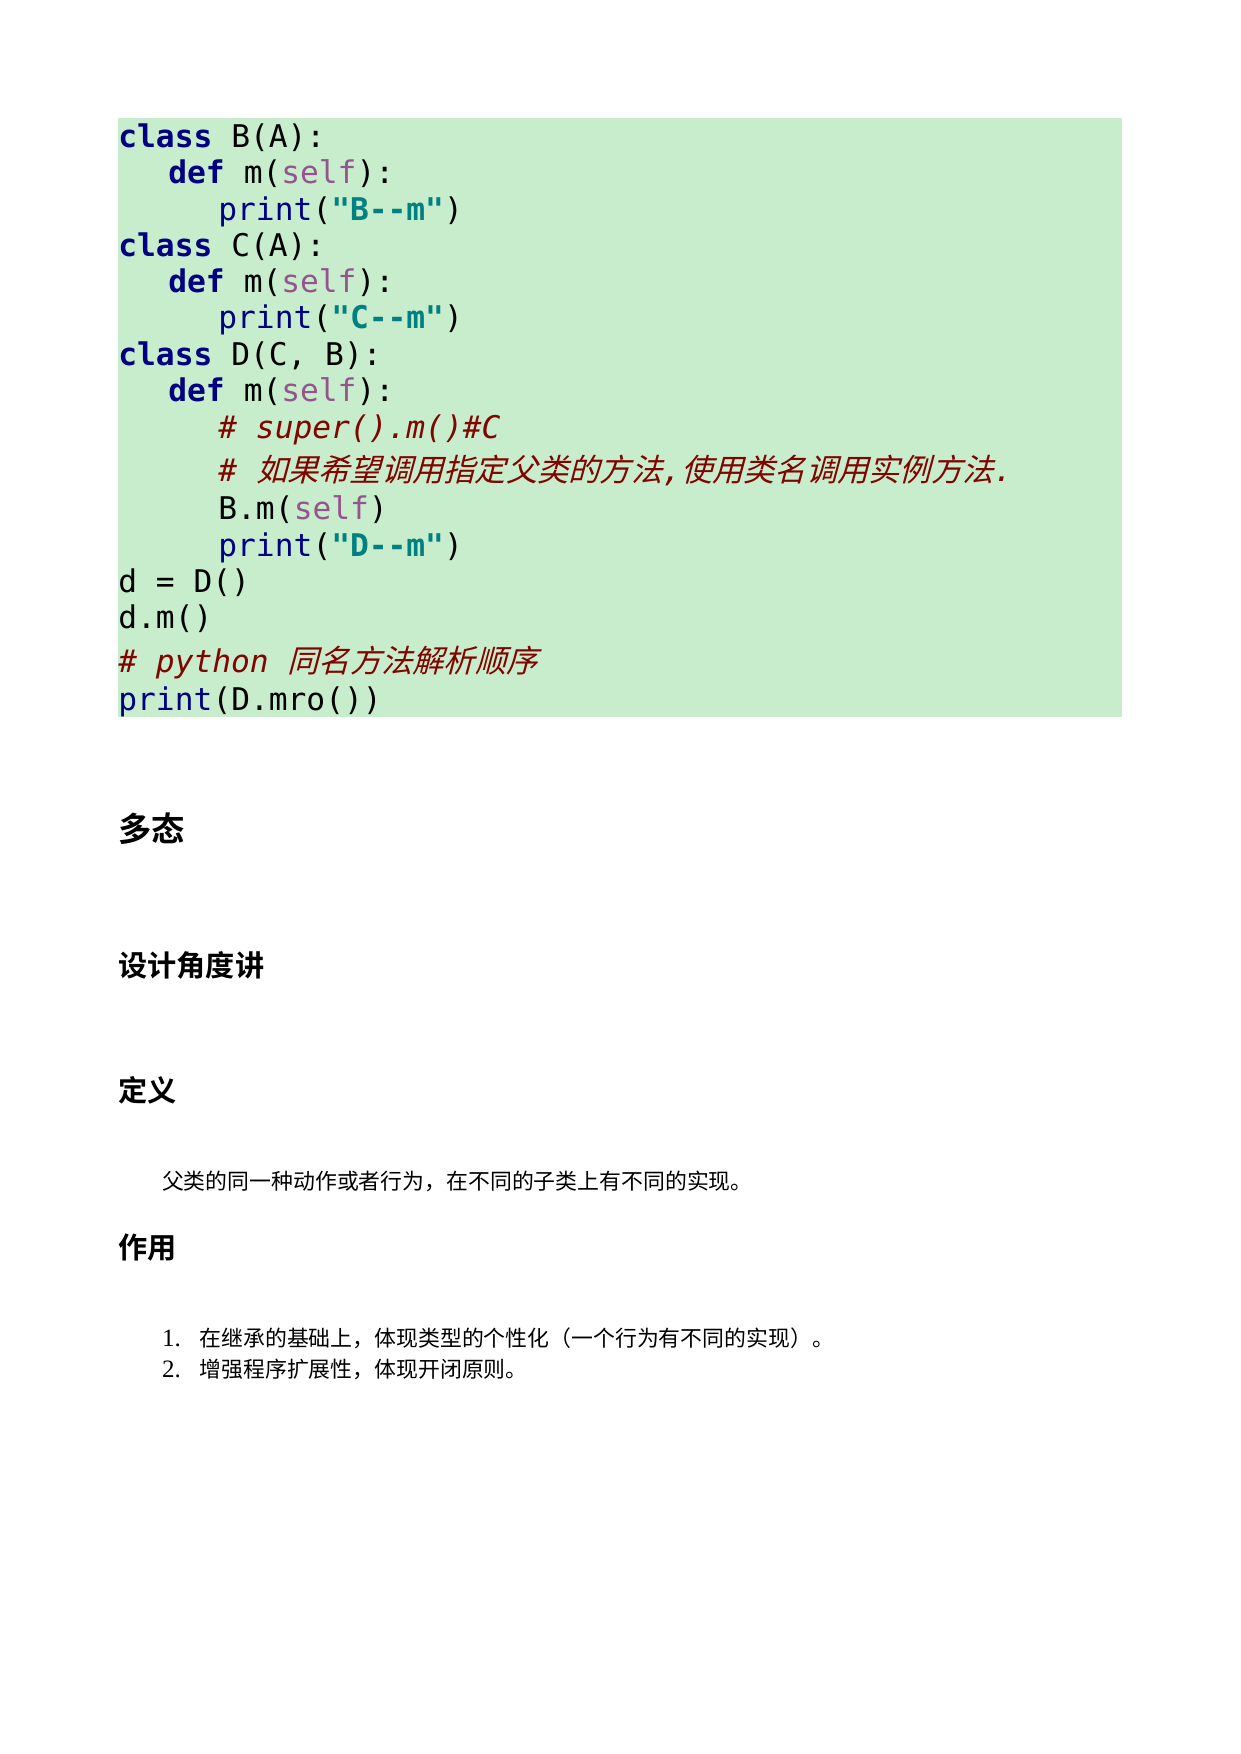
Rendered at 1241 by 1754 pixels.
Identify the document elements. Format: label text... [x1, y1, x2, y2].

text def m(self): [118, 154, 1122, 191]
text d.m() [118, 599, 1122, 636]
list 增强程序扩展性，体现开闭原则。 [162, 1352, 1122, 1384]
list 在继承的基础上，体现类型的个性化（一个行为有不同的实现）。 [162, 1321, 1122, 1352]
text B.m(self) [118, 491, 1122, 527]
text def m(self): [118, 263, 1122, 300]
text d = D() [118, 563, 1122, 599]
text def m(self): [118, 373, 1122, 409]
text class B(A): [118, 118, 1122, 154]
text # python 同名方法解析顺序 [118, 636, 1122, 681]
text class C(A): [118, 227, 1122, 263]
text # 如果希望调用指定父类的方法,使用类名调用实例方法. [118, 445, 1122, 491]
text print("B--m") [118, 191, 1122, 227]
subtitle 多态 [118, 803, 1122, 851]
text 父类的同一种动作或者行为，在不同的子类上有不同的实现。 [118, 1164, 1122, 1196]
text print(D.mro()) [118, 681, 1122, 717]
text class D(C, B): [118, 336, 1122, 373]
subtitle 定义 [118, 1068, 1122, 1110]
subtitle 作用 [118, 1225, 1122, 1267]
text print("D--m") [118, 527, 1122, 563]
text print("C--m") [118, 300, 1122, 336]
subtitle 设计角度讲 [118, 942, 1122, 985]
text # super().m()#C [118, 409, 1122, 445]
